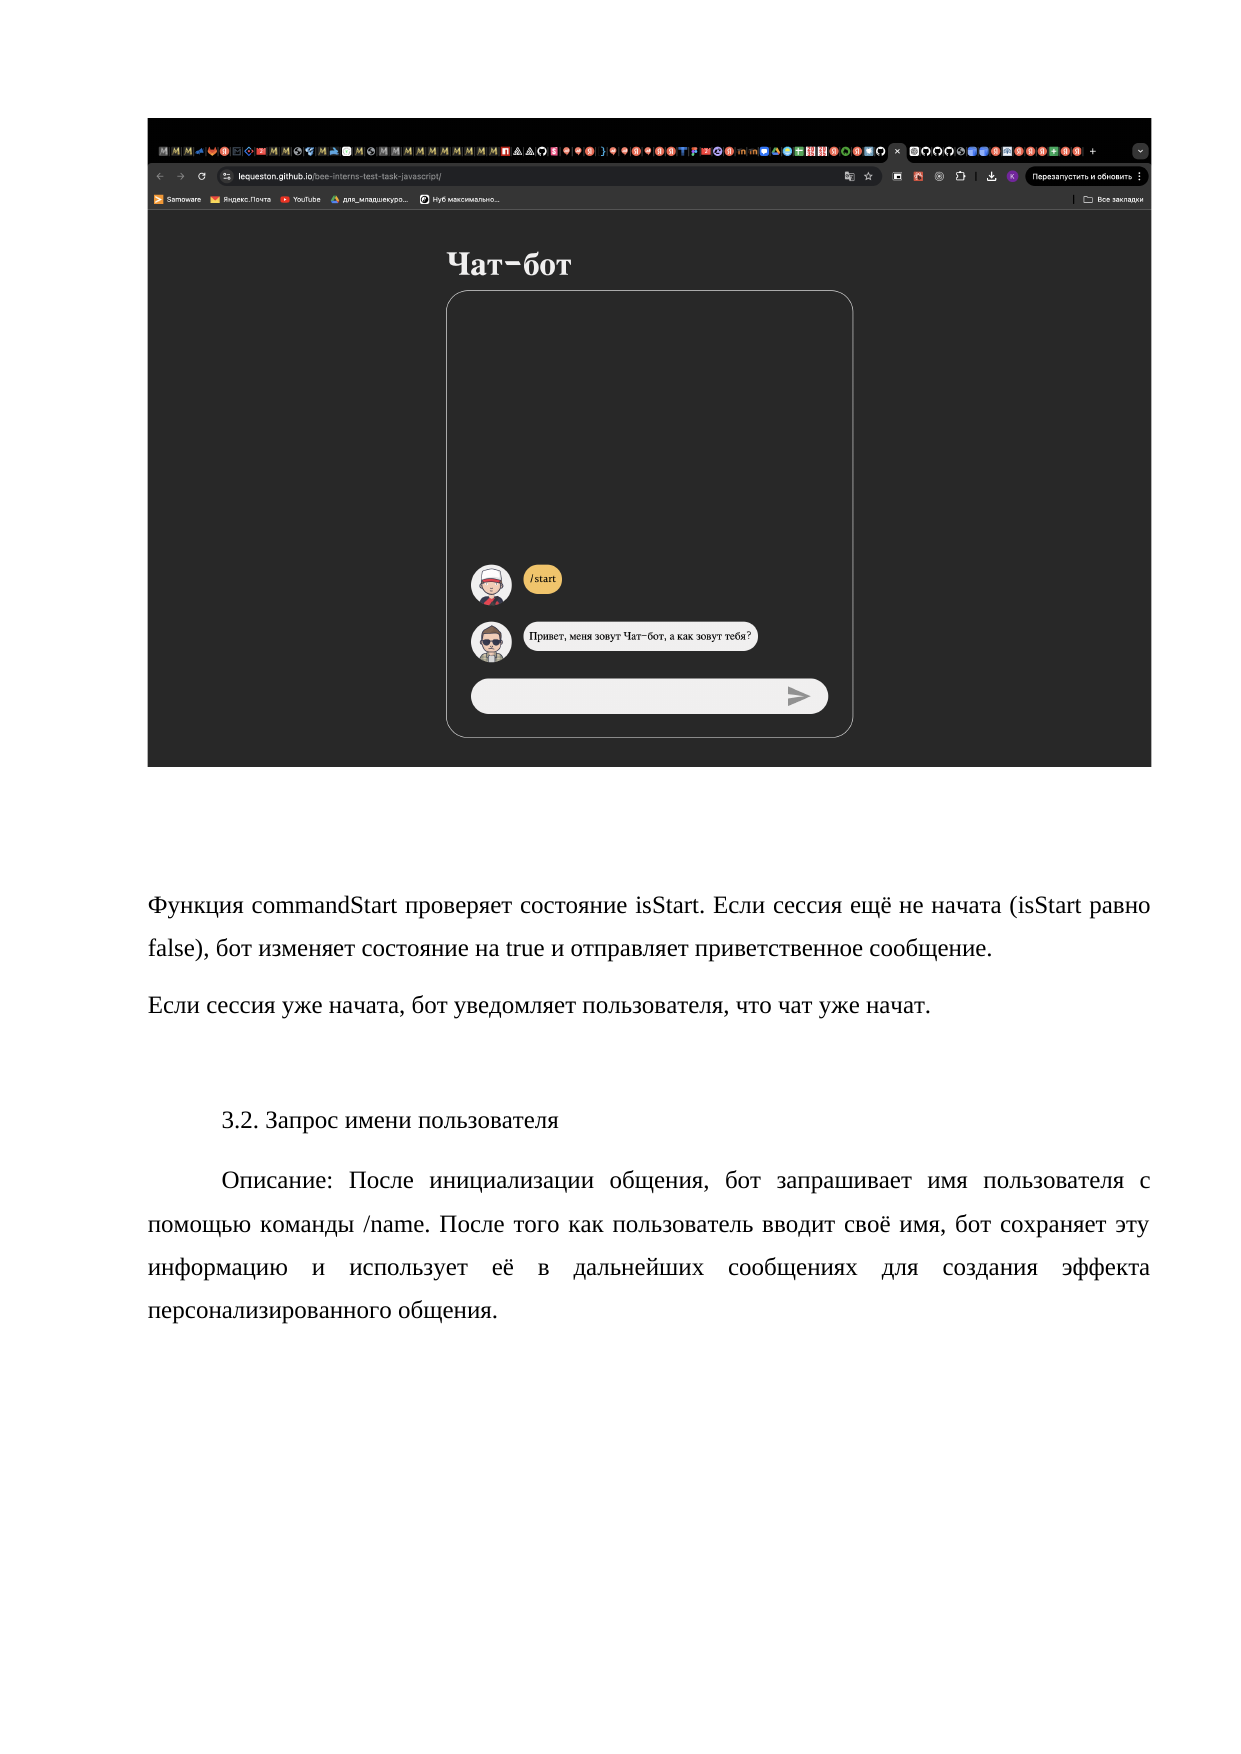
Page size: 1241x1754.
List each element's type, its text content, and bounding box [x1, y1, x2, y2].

text Описание: После инициализации общения, бот запрашивает имя пользователя с помощью команды /name. После того как пользователь вводит своё имя, бот сохраняет эту информацию и использует её в дальнейших сообщениях для создания эффекта персонализированного общения. [148, 1166, 1152, 1324]
text Функция commandStart проверяет состояние isStart. Если сессия ещё не начата (isStart равно false), бот изменяет состояние на true и отправляет приветственное сообщение. [148, 890, 1152, 962]
text Если сессия уже начата, бот уведомляет пользователя, что чат уже начат. [148, 991, 1152, 1019]
subtitle 3.2. Запрос имени пользователя [148, 1105, 1152, 1134]
picture [147, 118, 1152, 767]
